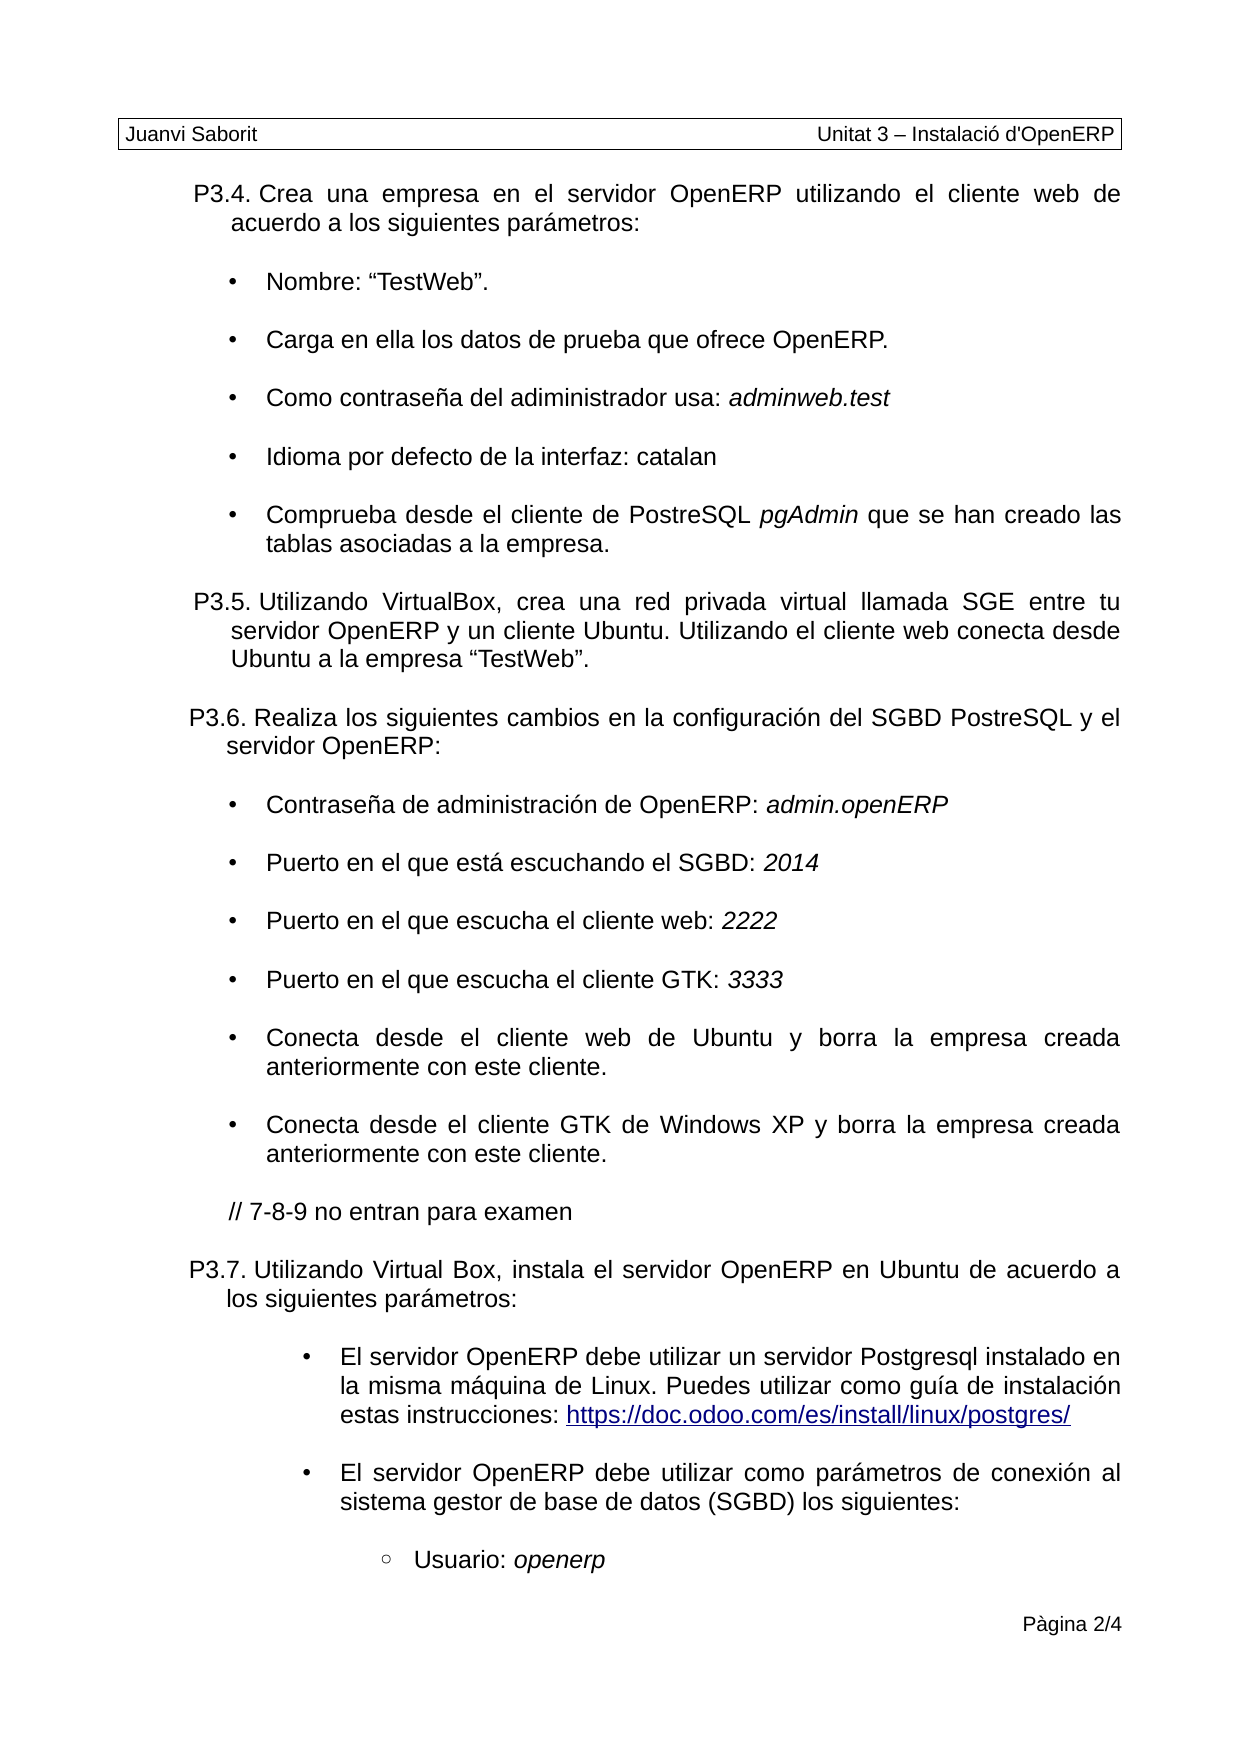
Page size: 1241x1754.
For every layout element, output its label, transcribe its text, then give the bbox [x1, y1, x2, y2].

list Puerto en el que escucha el cliente GTK: 3333 [228, 964, 1122, 993]
list Crea una empresa en el servidor OpenERP utilizando el cliente web de acuerdo a los siguientes parámetros: [193, 179, 1122, 237]
list Puerto en el que escucha el cliente web: 2222 [228, 906, 1122, 935]
list Como contraseña del adiministrador usa: adminweb.test [228, 383, 1122, 412]
list Puerto en el que está escuchando el SGBD: 2014 [228, 848, 1122, 877]
list Comprueba desde el cliente de PostreSQL pgAdmin que se han creado las tablas asociadas a la empresa. [228, 500, 1122, 557]
list Utilizando Virtual Box, instala el servidor OpenERP en Ubuntu de acuerdo a los siguientes parámetros: [188, 1255, 1122, 1313]
list Realiza los siguientes cambios en la configuración del SGBD PostreSQL y el servidor OpenERP: [188, 703, 1122, 760]
list El servidor OpenERP debe utilizar como parámetros de conexión al sistema gestor de base de datos (SGBD) los siguientes: [302, 1458, 1122, 1516]
list Usuario: openerp [376, 1545, 1122, 1574]
list Contraseña de administración de OpenERP: admin.openERP [228, 789, 1122, 818]
list El servidor OpenERP debe utilizar un servidor Postgresql instalado en la misma máquina de Linux. Puedes utilizar como guía de instalación estas instrucciones: https://doc.odoo.com/es/install/linux/postgres/ [302, 1342, 1122, 1429]
list Conecta desde el cliente GTK de Windows XP y borra la empresa creada anteriormente con este cliente. [228, 1110, 1122, 1168]
text // 7-8-9 no entran para examen [228, 1197, 1122, 1226]
list Nombre: “TestWeb”. [228, 266, 1122, 295]
list Idioma por defecto de la interfaz: catalan [228, 441, 1122, 470]
list Utilizando VirtualBox, crea una red privada virtual llamada SGE entre tu servidor OpenERP y un cliente Ubuntu. Utilizando el cliente web conecta desde Ubuntu a la empresa “TestWeb”. [193, 587, 1122, 673]
list Conecta desde el cliente web de Ubuntu y borra la empresa creada anteriormente con este cliente. [228, 1023, 1122, 1081]
list Carga en ella los datos de prueba que ofrece OpenERP. [228, 325, 1122, 354]
